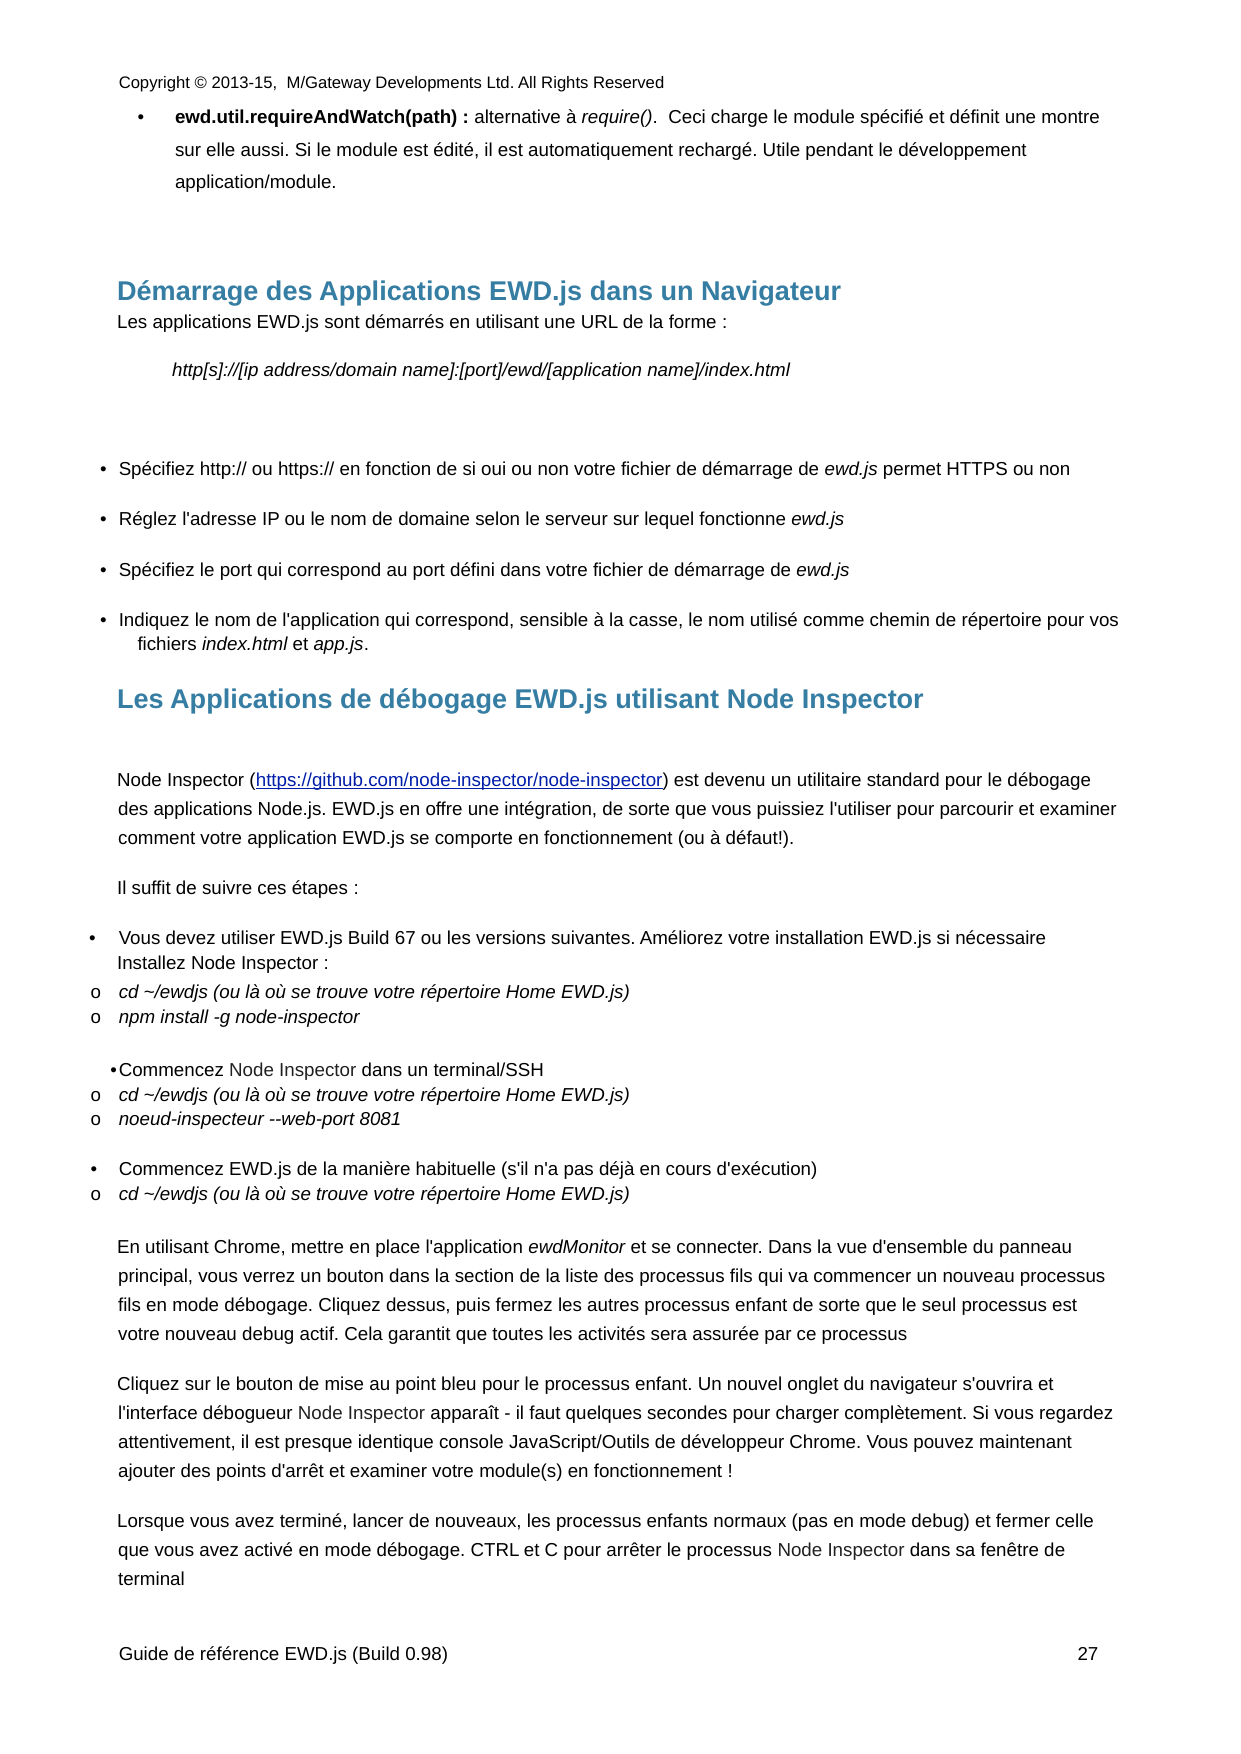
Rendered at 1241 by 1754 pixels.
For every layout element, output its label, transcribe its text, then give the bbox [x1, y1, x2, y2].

text Lorsque vous avez terminé, lancer de nouveaux, les processus enfants normaux (pas en mode debug) et fermer celle que vous avez activé en mode débogage. CTRL et C pour arrêter le processus Node Inspector dans sa fenêtre de terminal [117, 1510, 1122, 1590]
list Réglez l'adresse IP ou le nom de domaine selon le serveur sur lequel fonctionne ewd.js [118, 508, 1122, 529]
list Commencez Node Inspector dans un terminal/SSH [110, 1058, 1126, 1080]
text En utilisant Chrome, mettre en place l'application ewdMonitor et se connecter. Dans la vue d'ensemble du panneau principal, vous verrez un bouton dans la section de la liste des processus fils qui va commencer un nouveau processus fils en mode débogage. Cliquez dessus, puis fermez les autres processus enfant de sorte que le seul processus est votre nouveau debug actif. Cela garantit que toutes les activités sera assurée par ce processus [117, 1236, 1122, 1344]
list Spécifiez http:// ou https:// en fonction de si oui ou non votre fichier de démarrage de ewd.js permet HTTPS ou non [100, 457, 1122, 479]
text Il suffit de suivre ces étapes : [117, 877, 1122, 898]
list Commencez EWD.js de la manière habituelle (s'il n'a pas déjà en cours d'exécution) [118, 1158, 1126, 1179]
list Indiquez le nom de l'application qui correspond, sensible à la casse, le nom utilisé comme chemin de répertoire pour vos fichiers index.html et app.js. [100, 609, 1126, 654]
text Installez Node Inspector : [117, 952, 1122, 973]
list ewd.util.requireAndWatch(path) : alternative à require(). Ceci charge le module spécifié et définit une montre sur elle aussi. Si le module est édité, il est automatiquement rechargé. Utile pendant le développement application/module. [137, 106, 1122, 193]
text Node Inspector (https://github.com/node-inspector/node-inspector) est devenu un utilitaire standard pour le débogage des applications Node.js. EWD.js en offre une intégration, de sorte que vous puissiez l'utiliser pour parcourir et examiner comment votre application EWD.js se comporte en fonctionnement (ou à défaut!). [117, 769, 1122, 848]
subtitle Les Applications de débogage EWD.js utilisant Node Inspector [117, 683, 1126, 714]
list Vous devez utiliser EWD.js Build 67 ou les versions suivantes. Améliorez votre installation EWD.js si nécessaire [118, 927, 1126, 948]
list cd ~/ewdjs (ou là où se trouve votre répertoire Home EWD.js) [118, 1083, 1126, 1105]
list noeud-inspecteur --web-port 8081 [118, 1108, 1126, 1130]
subtitle Démarrage des Applications EWD.js dans un Navigateur [117, 275, 1126, 306]
list Spécifiez le port qui correspond au port défini dans votre fichier de démarrage de ewd.js [118, 559, 1122, 580]
text http[s]://[ip address/domain name]:[port]/ewd/[application name]/index.html [118, 359, 1126, 380]
text Cliquez sur le bouton de mise au point bleu pour le processus enfant. Un nouvel onglet du navigateur s'ouvrira et l'interface débogueur Node Inspector apparaît - il faut quelques secondes pour charger complètement. Si vous regardez attentivement, il est presque identique console JavaScript/Outils de développeur Chrome. Vous pouvez maintenant ajouter des points d'arrêt et examiner votre module(s) en fonctionnement ! [117, 1373, 1122, 1482]
list npm install -g node-inspector [118, 1006, 1126, 1027]
list cd ~/ewdjs (ou là où se trouve votre répertoire Home EWD.js) [118, 1183, 1126, 1204]
list cd ~/ewdjs (ou là où se trouve votre répertoire Home EWD.js) [118, 981, 1126, 1002]
text Les applications EWD.js sont démarrés en utilisant une URL de la forme : [117, 311, 1122, 332]
